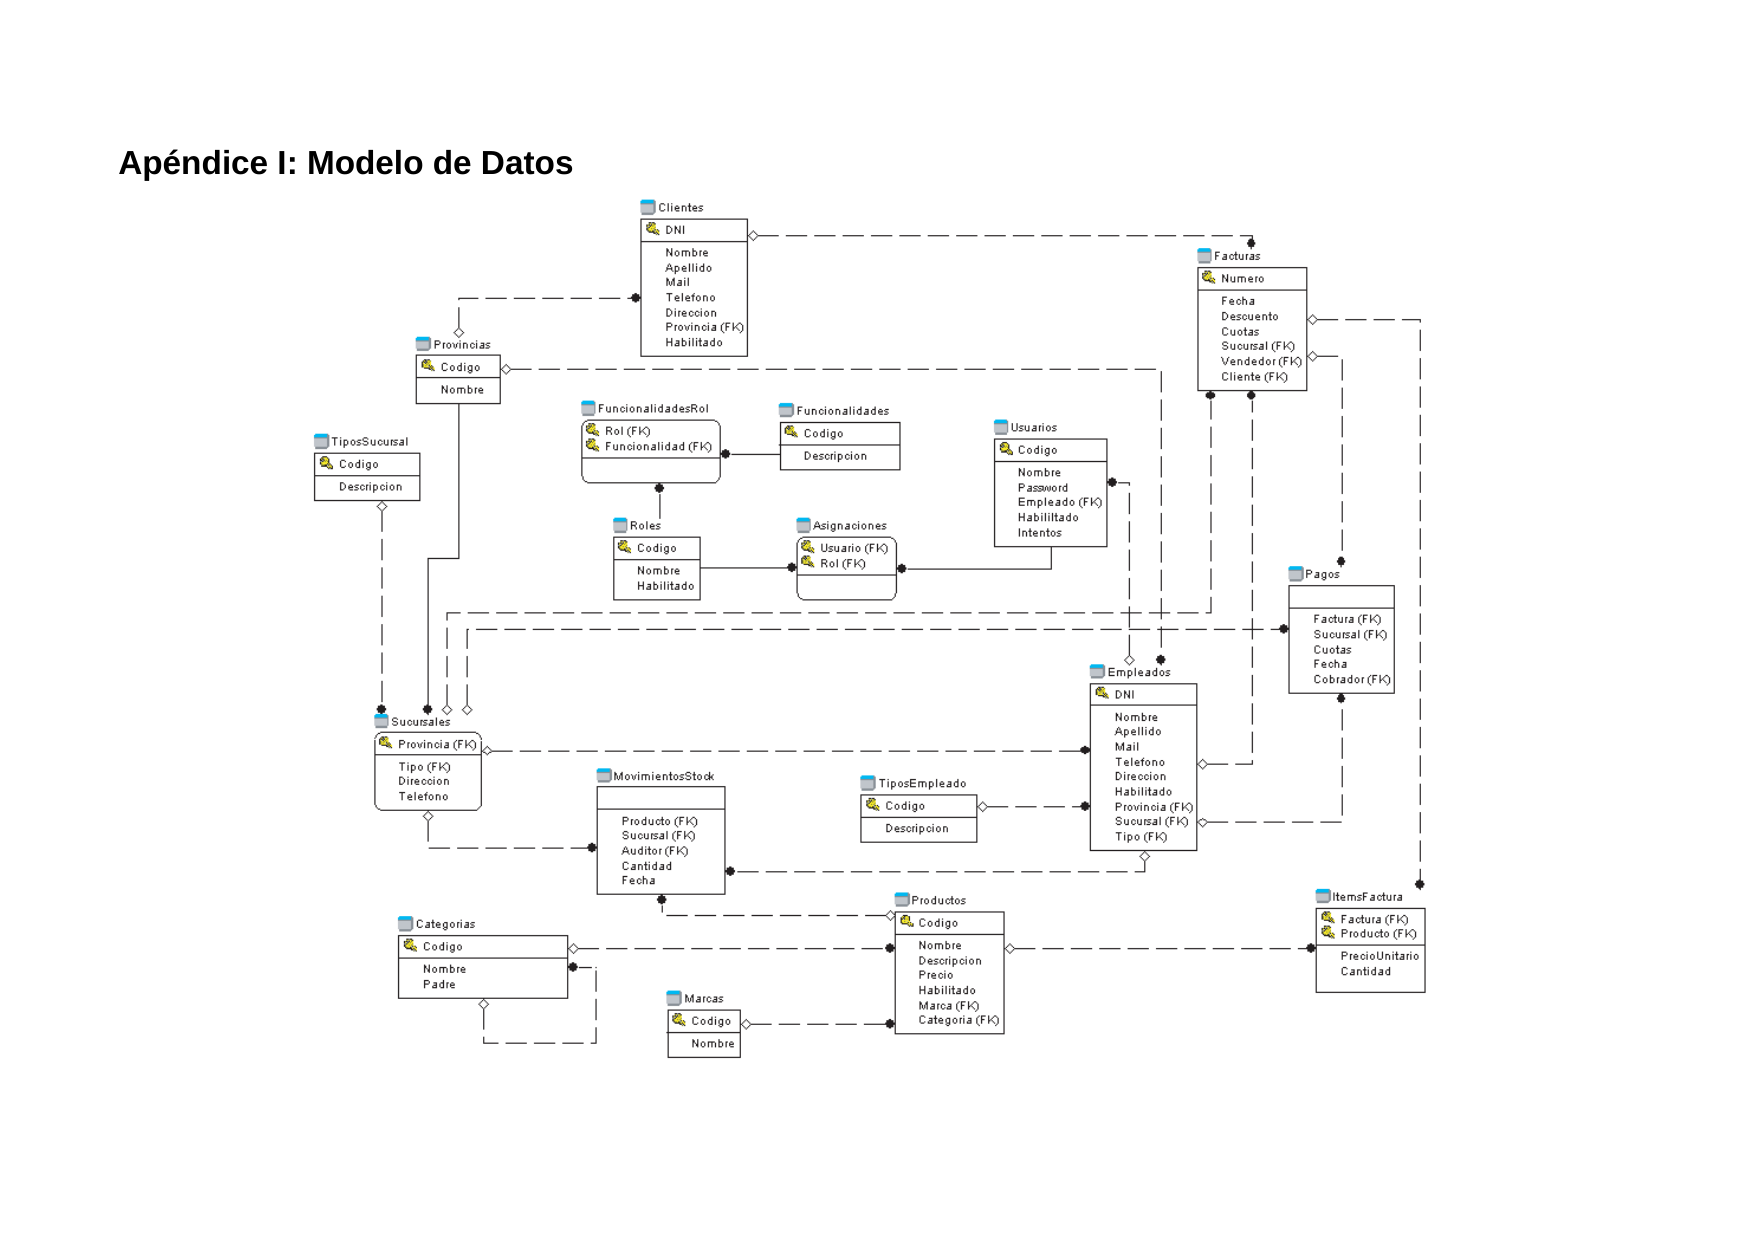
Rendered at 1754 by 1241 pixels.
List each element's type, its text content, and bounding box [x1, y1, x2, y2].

subtitle Apéndice I: Modelo de Datos [118, 143, 1636, 182]
picture [307, 195, 1447, 1077]
